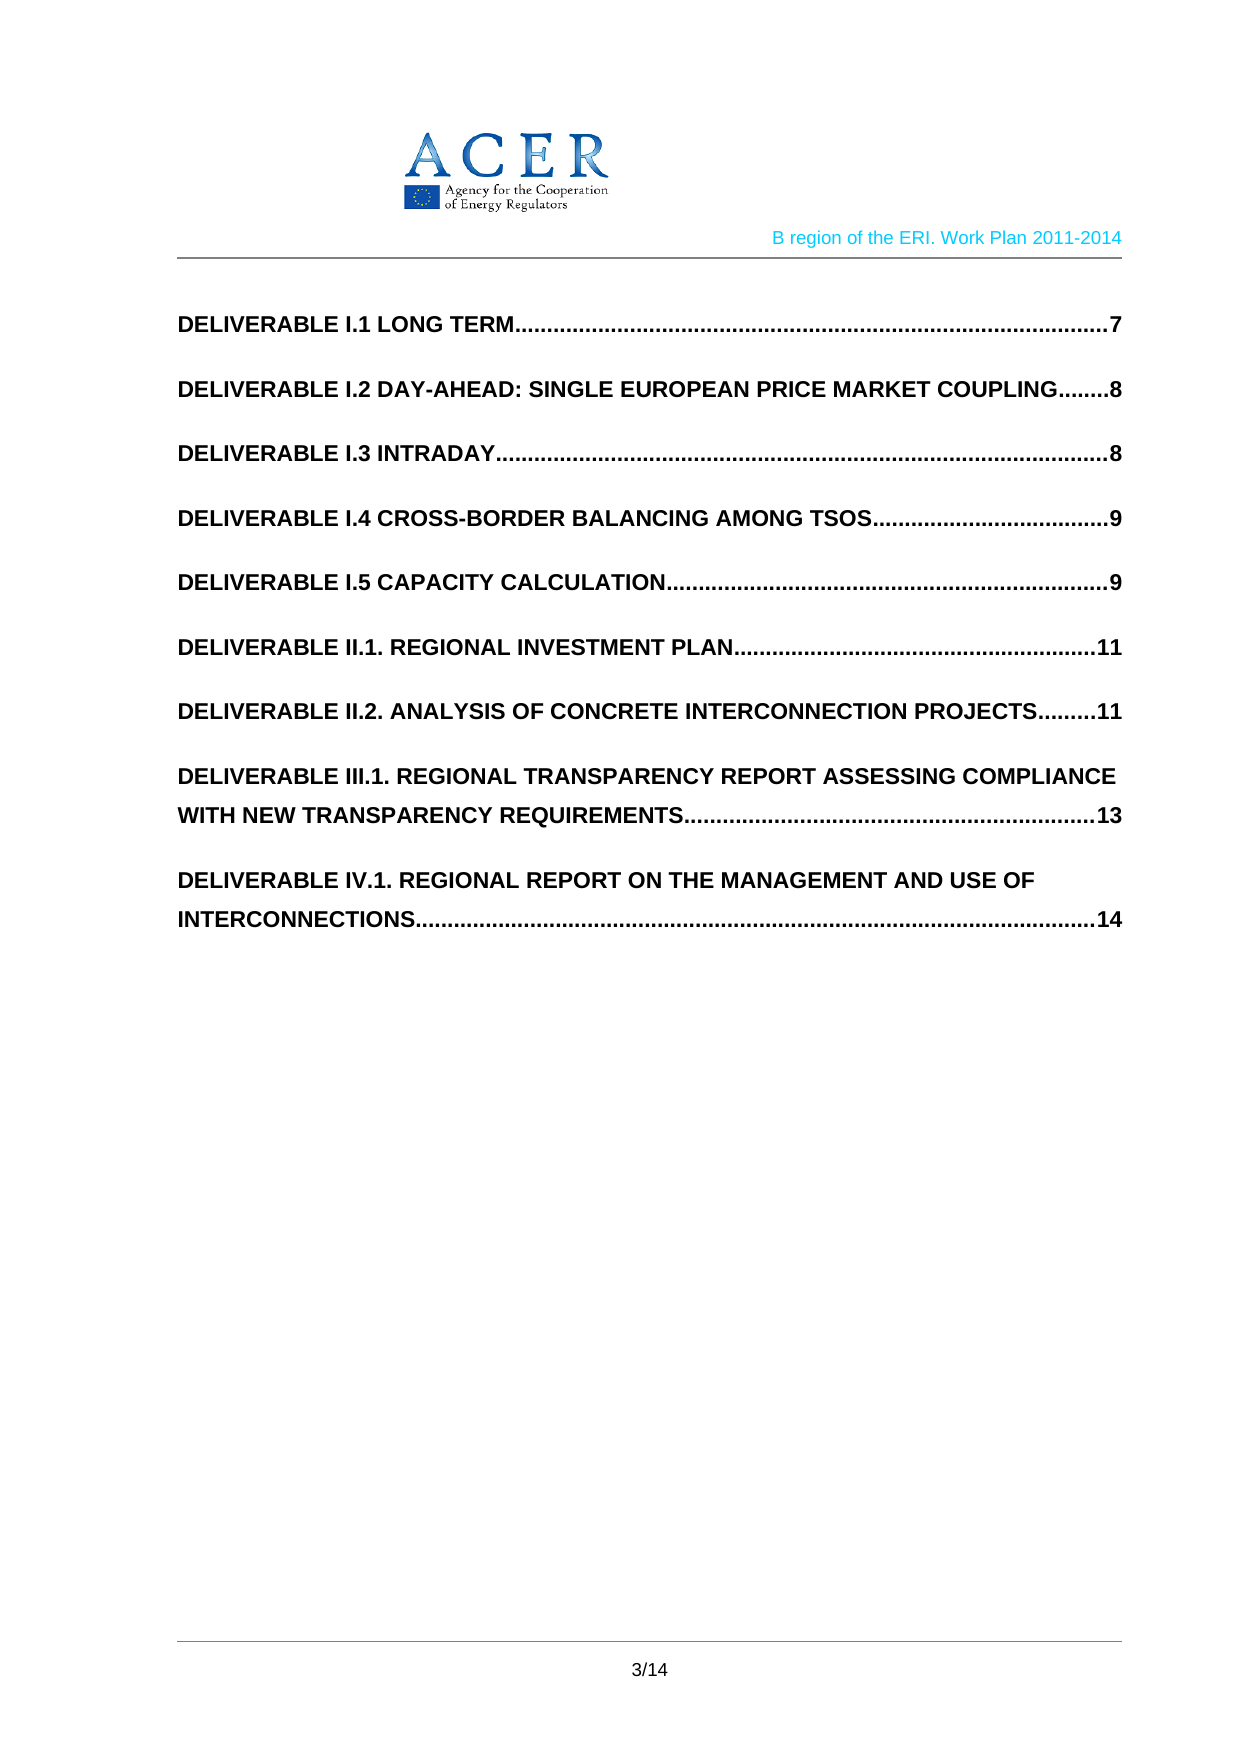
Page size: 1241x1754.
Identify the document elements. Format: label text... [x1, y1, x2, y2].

text DELIVERABLE II.1. Regional investment plan 11 [177, 634, 1122, 660]
text DELIVERABLE I.3 Intraday 8 [177, 440, 1122, 467]
text DELIVERABLE I.4 Cross-border balancing among TSOs 9 [177, 505, 1122, 531]
picture [383, 117, 626, 227]
text DELIVERABLE IV.1. Regional report on the management and use of interconnections 14 [177, 867, 1122, 932]
text DELIVERABLE I.2 Day-ahead: Single European price market coupling 8 [177, 376, 1122, 402]
text DELIVERABLE I.1 Long term 7 [177, 311, 1122, 338]
text DELIVERABLE I.5 Capacity calculation 9 [177, 569, 1122, 596]
text DELIVERABLE III.1. Regional transparency report assessing compliance with new transparency requirements 13 [177, 763, 1122, 828]
text DELIVERABLE II.2. Analysis of concrete interconnection projects 11 [177, 698, 1122, 724]
